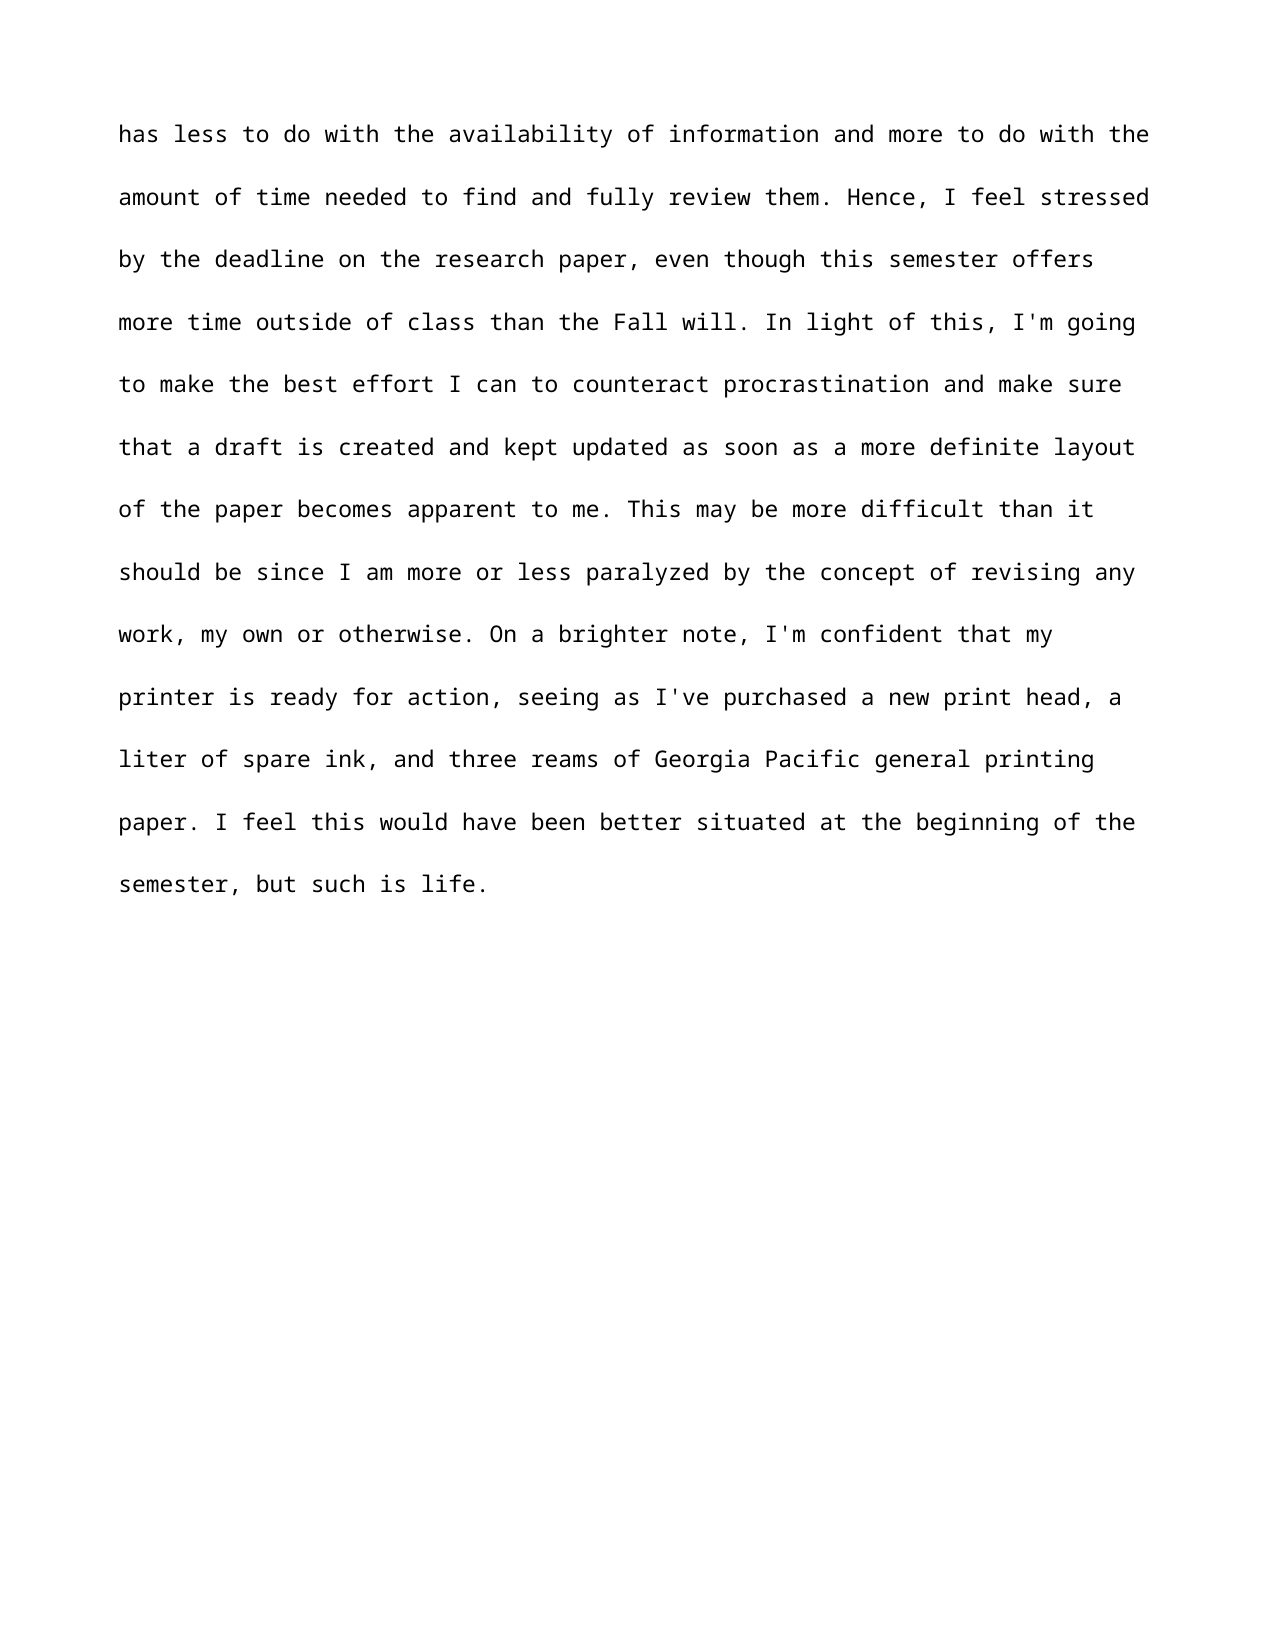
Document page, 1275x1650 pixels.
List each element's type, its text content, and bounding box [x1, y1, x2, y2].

text has less to do with the availability of information and more to do with the amount of time needed to find and fully review them. Hence, I feel stressed by the deadline on the research paper, even though this semester offers more time outside of class than the Fall will. In light of this, I'm going to make the best effort I can to counteract procrastination and make sure that a draft is created and kept updated as soon as a more definite layout of the paper becomes apparent to me. This may be more difficult than it should be since I am more or less paralyzed by the concept of revising any work, my own or otherwise. On a brighter note, I'm confident that my printer is ready for action, seeing as I've purchased a new print head, a liter of spare ink, and three reams of Georgia Pacific general printing paper. I feel this would have been better situated at the beginning of the semester, but such is life. [118, 118, 1157, 899]
